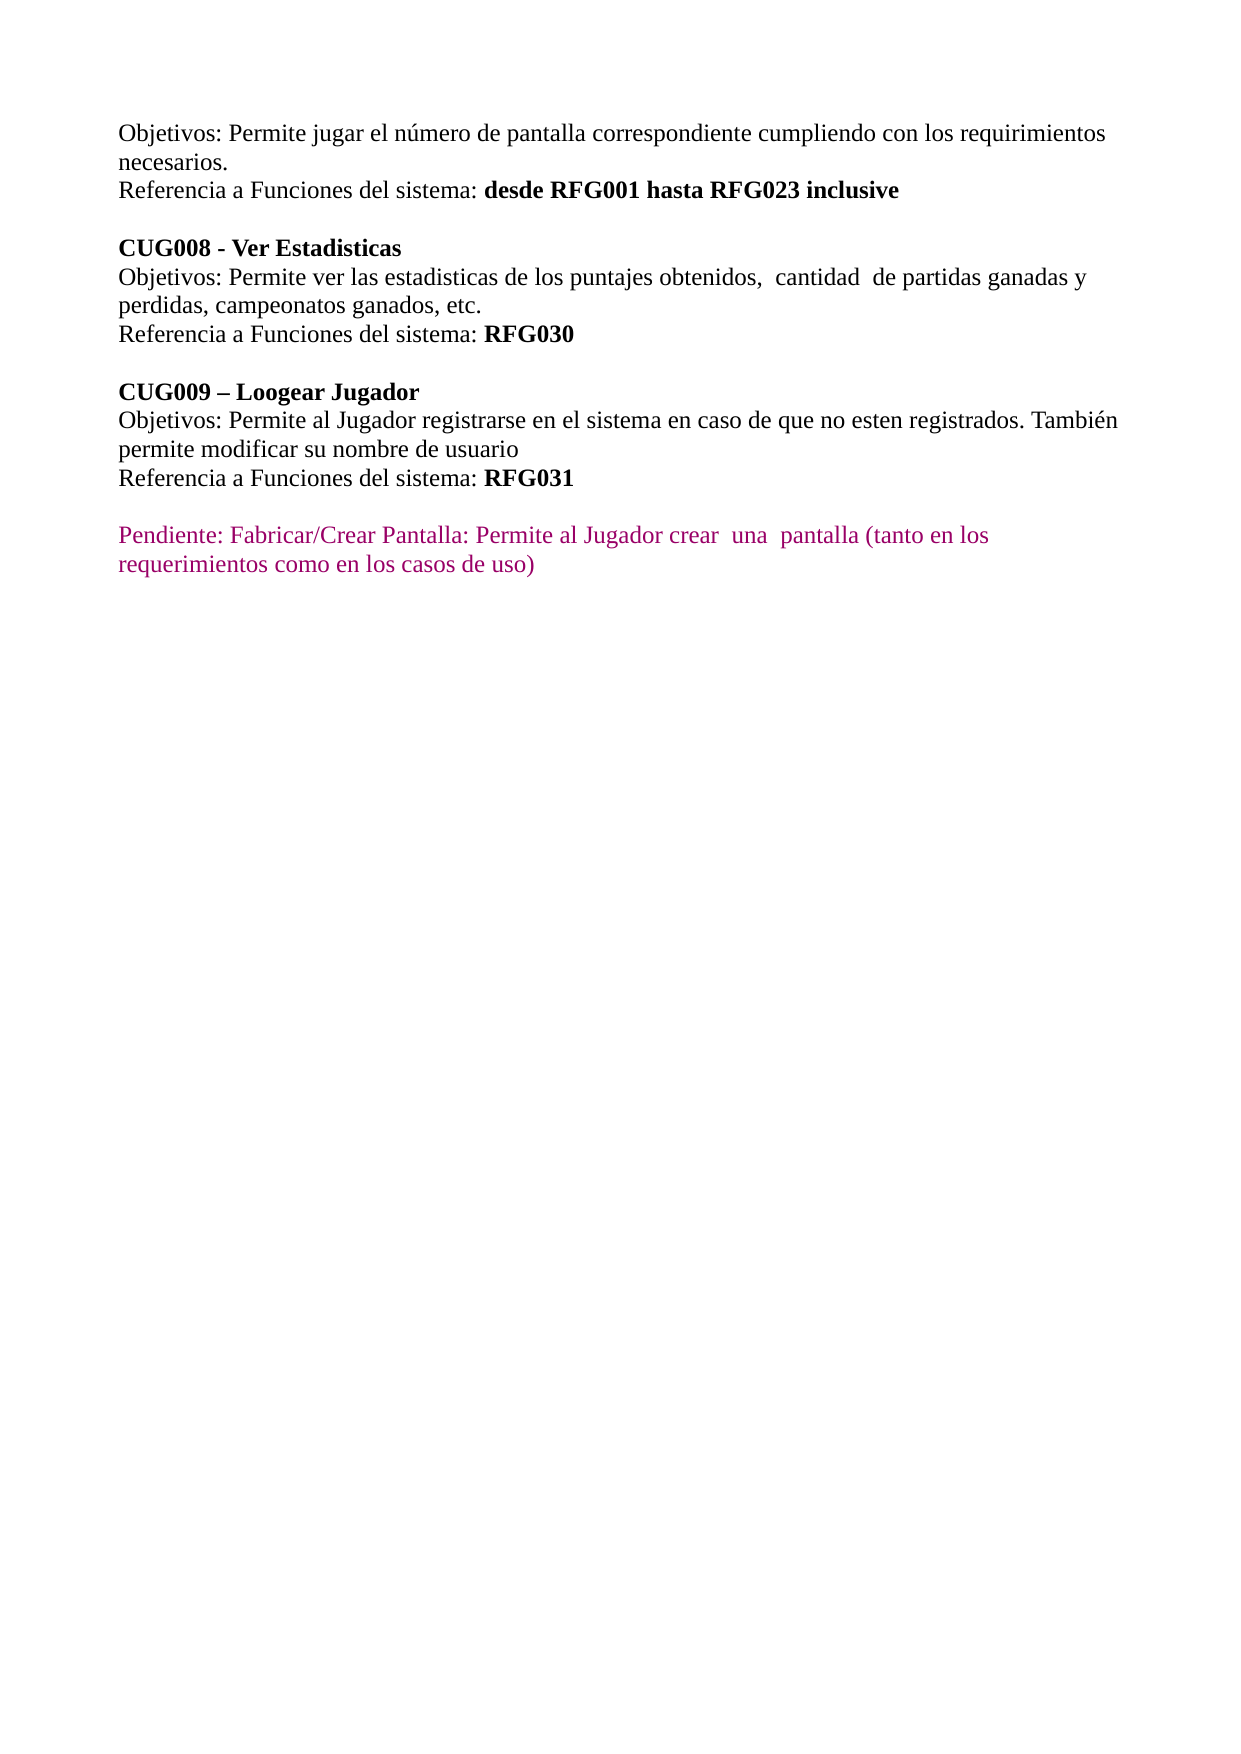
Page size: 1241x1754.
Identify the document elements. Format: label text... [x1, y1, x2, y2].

text Referencia a Funciones del sistema: desde RFG001 hasta RFG023 inclusive [118, 176, 1122, 204]
text Pendiente: Fabricar/Crear Pantalla: Permite al Jugador crear una pantalla (tanto en los requerimientos como en los casos de uso) [118, 521, 1122, 578]
text Objetivos: Permite al Jugador registrarse en el sistema en caso de que no esten registrados. También permite modificar su nombre de usuario [118, 406, 1122, 463]
text CUG008 - Ver Estadisticas [118, 233, 1122, 262]
text Objetivos: Permite ver las estadisticas de los puntajes obtenidos, cantidad de partidas ganadas y perdidas, campeonatos ganados, etc. [118, 262, 1122, 319]
text Referencia a Funciones del sistema: RFG031 [118, 463, 1122, 492]
text Referencia a Funciones del sistema: RFG030 [118, 319, 1122, 348]
text Objetivos: Permite jugar el número de pantalla correspondiente cumpliendo con los requirimientos necesarios. [118, 118, 1122, 176]
text CUG009 – Loogear Jugador [118, 377, 1122, 406]
